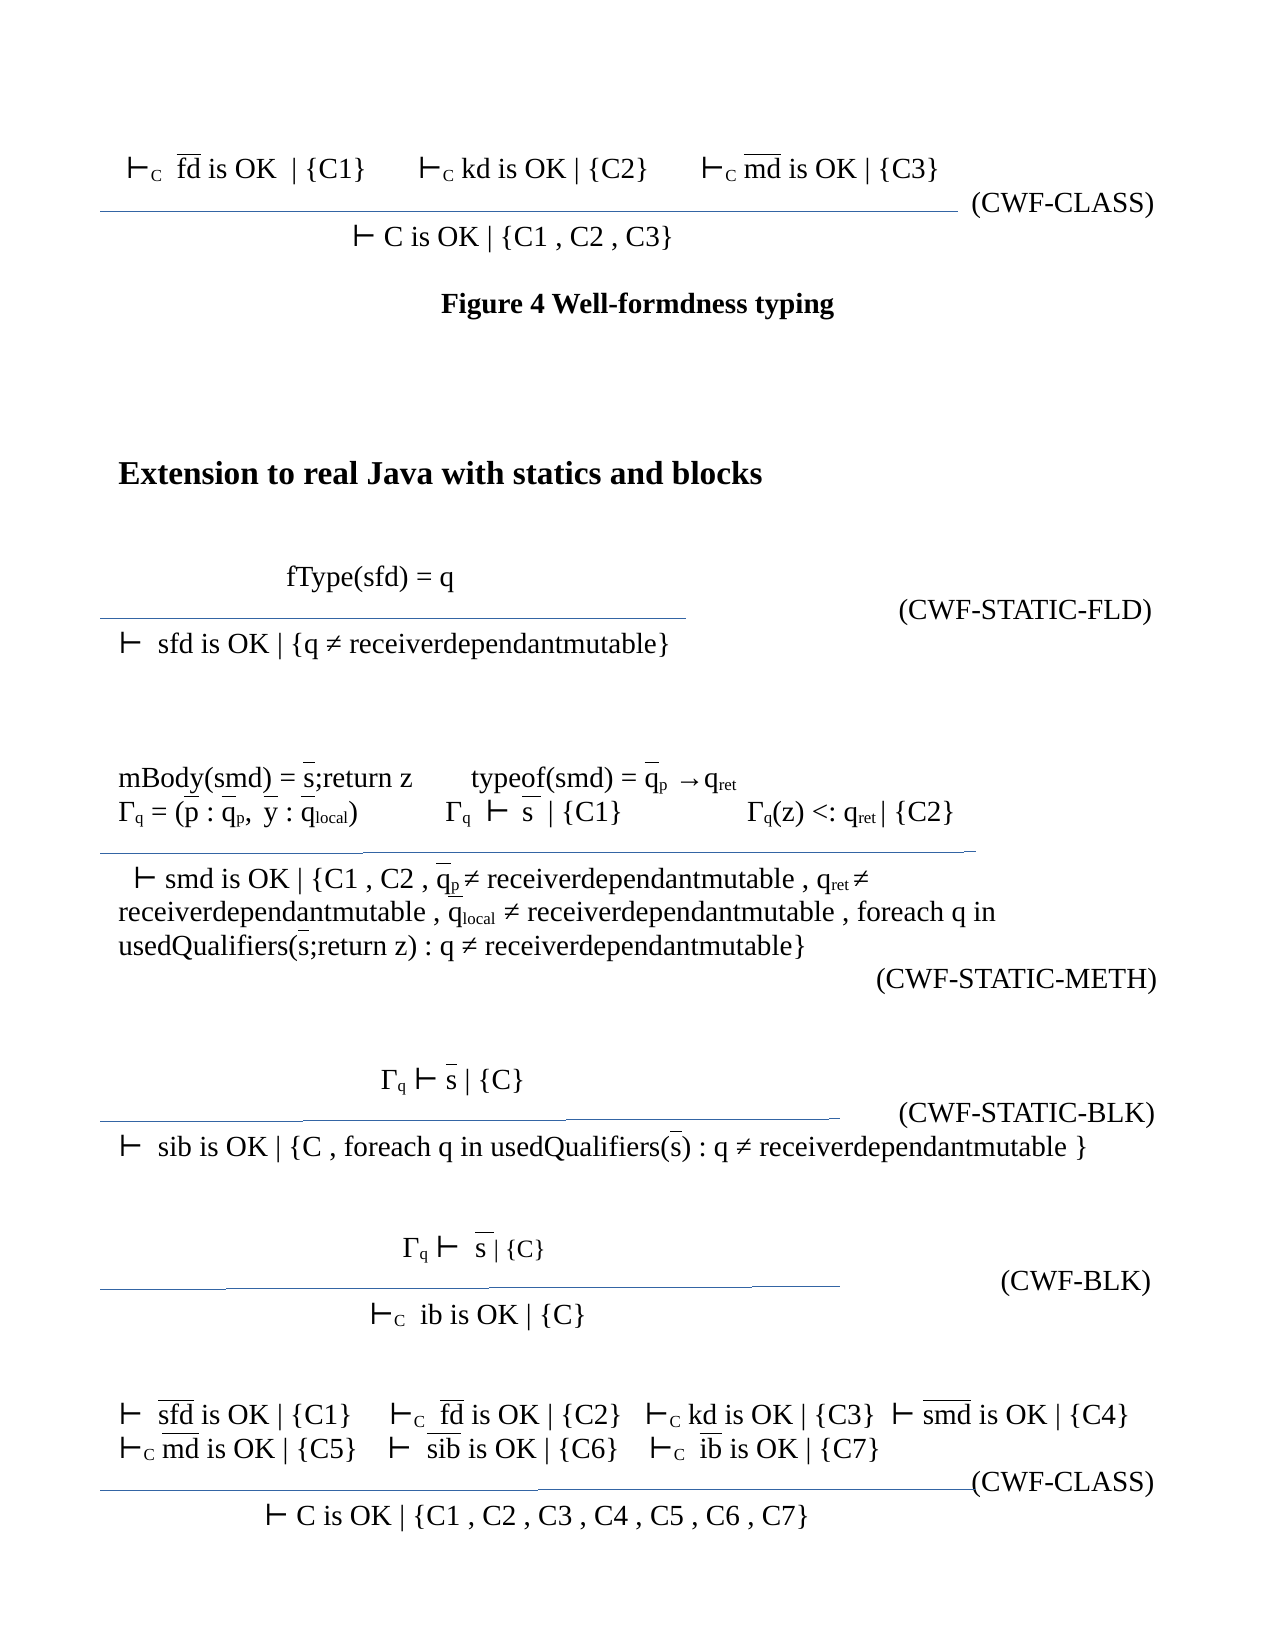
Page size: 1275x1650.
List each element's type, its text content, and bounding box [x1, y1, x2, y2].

text ⊢C ib is OK | {C} [118, 1297, 1157, 1330]
text (CWF-CLASS) [118, 185, 1157, 219]
text ⊢ C is OK | {C1 , C2 , C3} [118, 219, 1157, 252]
text Figure 4 Well-formdness typing [118, 286, 1157, 319]
text fType(sfd) = q [118, 559, 1157, 592]
text (CWF-STATIC-FLD) ⊢ sfd is OK | {q ≠ receiverdependantmutable} [118, 592, 1157, 659]
text (CWF-STATIC-METH) [118, 961, 1157, 995]
text (CWF-STATIC-BLK) ⊢ sib is OK | {C , foreach q in usedQualifiers(s) : q ≠ receiverdependantmutable } [118, 1096, 1157, 1163]
text mBody(smd) = s;return z typeof(smd) = qp →qret [118, 760, 1157, 794]
text ⊢C fd is OK | {C1} ⊢C kd is OK | {C2} ⊢C md is OK | {C3} [118, 152, 1157, 185]
text ⊢ sfd is OK | {C1} ⊢C fd is OK | {C2} ⊢C kd is OK | {C3} ⊢ smd is OK | {C4} ⊢C md is OK | {C5} ⊢ sib is OK | {C6} ⊢C ib is OK | {C7} [118, 1397, 1157, 1464]
text (CWF-CLASS) [118, 1464, 1157, 1498]
text Γq ⊢ s | {C} [118, 1062, 1157, 1096]
text Γq ⊢ s | {C} [118, 1230, 1157, 1263]
text ⊢ C is OK | {C1 , C2 , C3 , C4 , C5 , C6 , C7} [118, 1498, 1157, 1532]
text ⊢ smd is OK | {C1 , C2 , qp ≠ receiverdependantmutable , qret ≠ receiverdependantmutable , qlocal ≠ receiverdependantmutable , foreach q in usedQualifiers(s;return z) : q ≠ receiverdependantmutable} [118, 861, 1157, 961]
text Γq = (p : qp, y : qlocal) Γq ⊢ s | {C1} Γq(z) <: qret | {C2} [118, 794, 1157, 827]
text (CWF-BLK) [118, 1263, 1157, 1297]
text Extension to real Java with statics and blocks [118, 453, 1157, 492]
